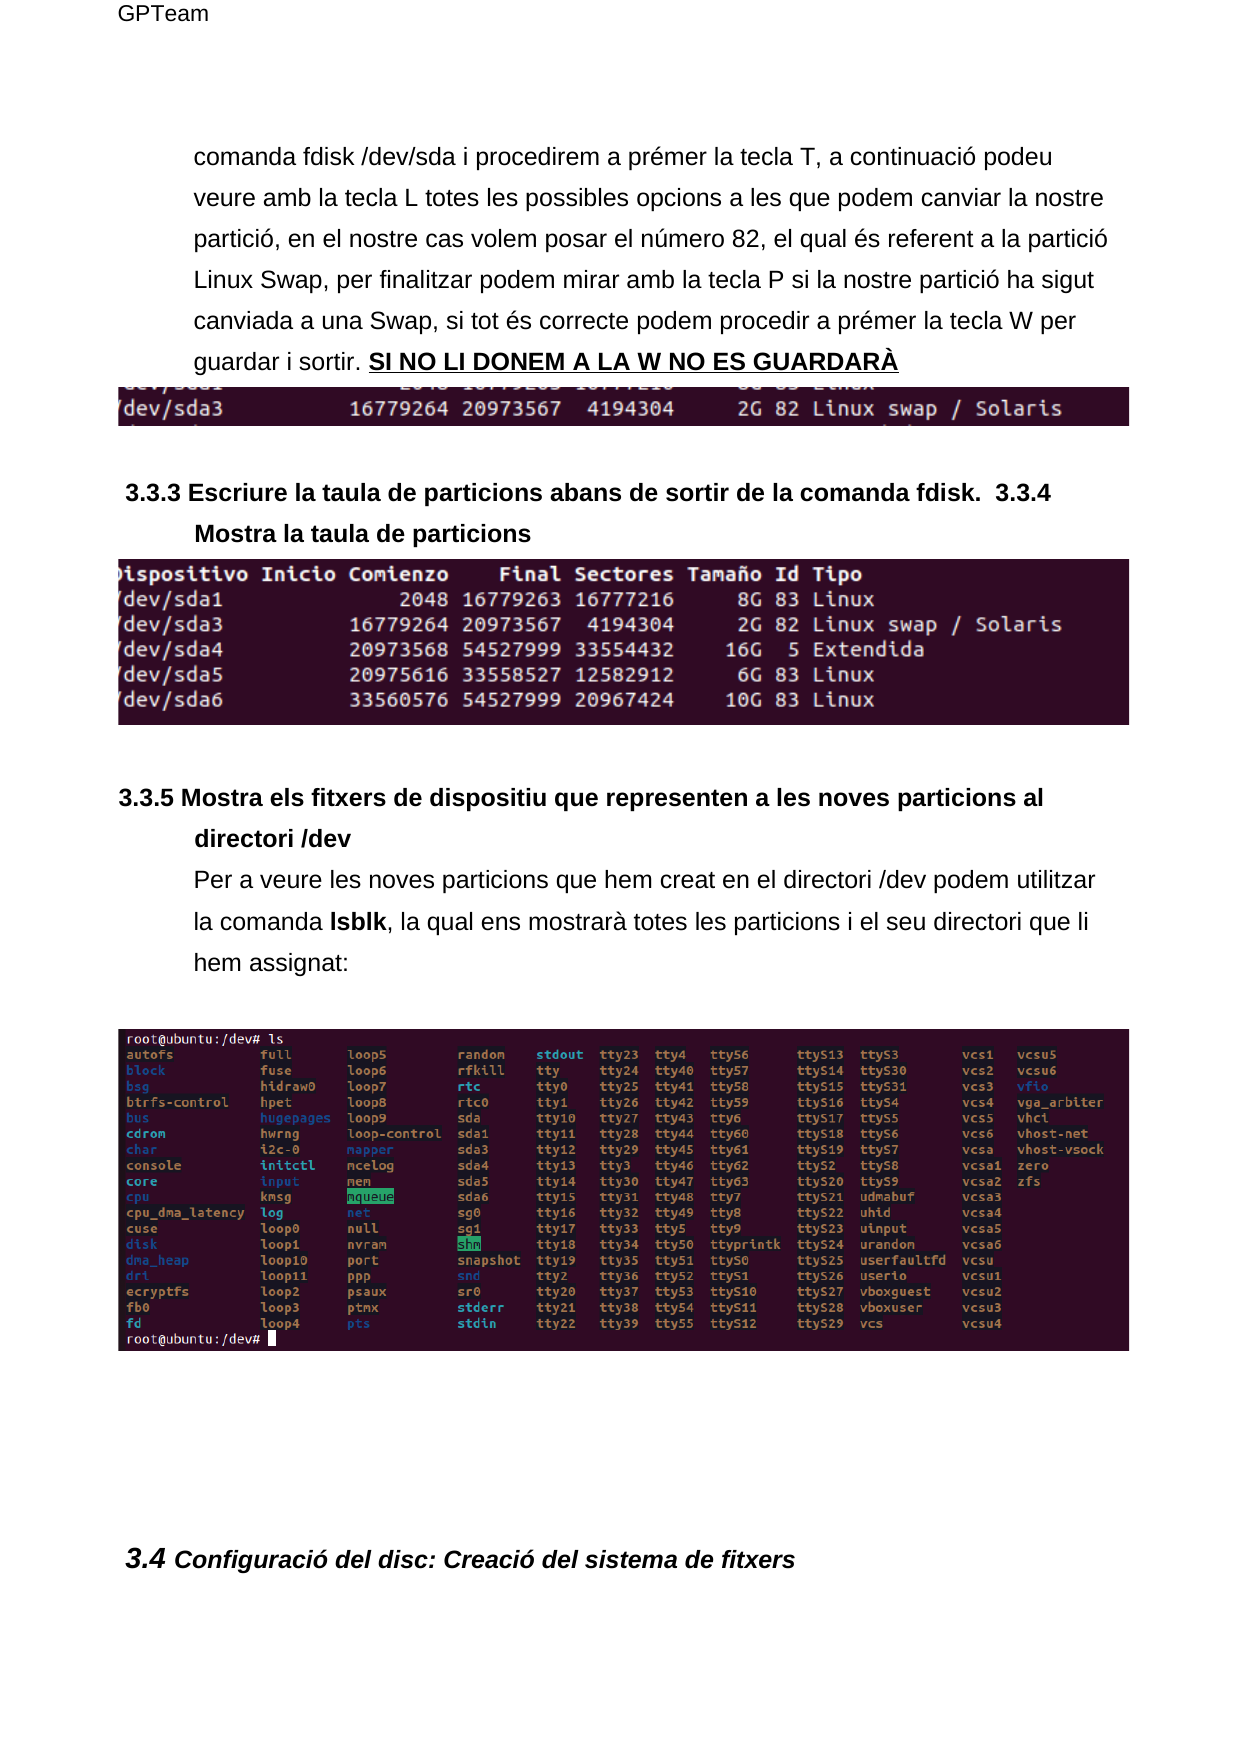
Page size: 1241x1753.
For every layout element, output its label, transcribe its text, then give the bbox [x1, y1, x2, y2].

picture [118, 559, 1130, 725]
text comanda fdisk /dev/sda i procedirem a prémer la tecla T, a continuació podeu [193, 141, 1121, 170]
text veure amb la tecla L totes les possibles opcions a les que podem canviar la nostre [193, 182, 1121, 211]
text Per a veure les noves particions que hem creat en el directori /dev podem utilitzar [193, 865, 1121, 894]
text partició, en el nostre cas volem posar el número 82, el qual és referent a la partició [193, 223, 1121, 252]
text 3.4 Configuració del disc: Creació del sistema de fitxers [118, 1541, 1128, 1574]
text 3.3.3 Escriure la taula de particions abans de sortir de la comanda fdisk. 3.3.4 Mostra la taula de particions [118, 477, 1121, 547]
text la comanda lsblk, la qual ens mostrarà totes les particions i el seu directori que li [193, 906, 1121, 935]
text guardar i sortir. SI NO LI DONEM A LA W NO ES GUARDARÀ [193, 347, 1121, 375]
picture [118, 1029, 1130, 1351]
text 3.3.5 Mostra els fitxers de dispositiu que representen a les noves particions al directori /dev [118, 783, 1121, 853]
picture [118, 387, 1130, 426]
text Linux Swap, per finalitzar podem mirar amb la tecla P si la nostre partició ha sigut [193, 264, 1121, 293]
text hem assignat: [193, 947, 1121, 976]
text canviada a una Swap, si tot és correcte podem procedir a prémer la tecla W per [193, 306, 1121, 334]
